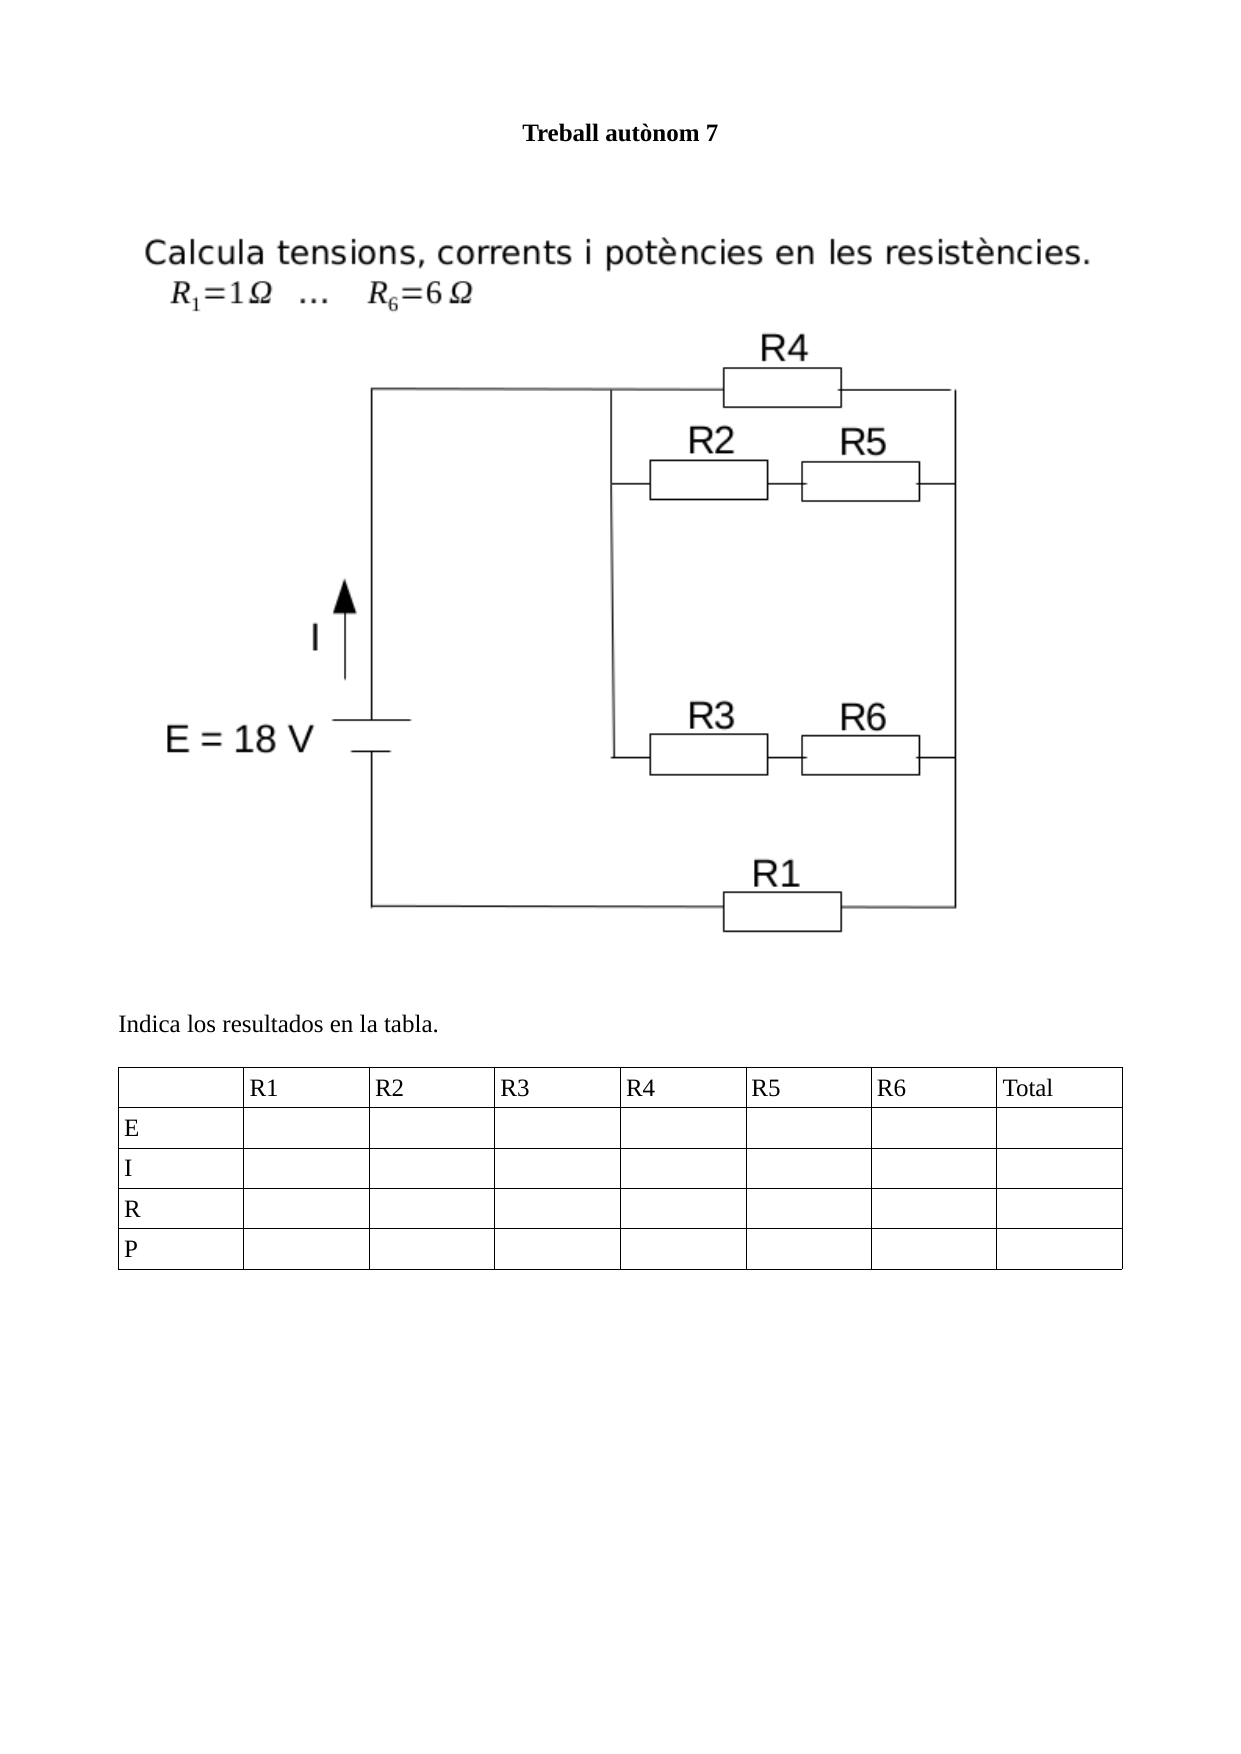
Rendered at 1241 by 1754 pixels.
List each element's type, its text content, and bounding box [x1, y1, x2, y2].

table_cell [370, 1108, 494, 1147]
table_header R2 [370, 1068, 494, 1107]
table_cell [621, 1189, 746, 1228]
table_cell [495, 1229, 620, 1268]
table_header R1 [244, 1068, 369, 1107]
table_cell [621, 1149, 746, 1188]
table_cell [997, 1108, 1122, 1147]
table_cell [747, 1229, 871, 1268]
table_cell [872, 1149, 996, 1188]
table_cell [997, 1229, 1122, 1268]
table_cell [244, 1108, 369, 1147]
picture [127, 233, 1113, 1009]
table_cell [747, 1108, 871, 1147]
table_cell [370, 1149, 494, 1188]
table_cell [244, 1229, 369, 1268]
table_cell [747, 1149, 871, 1188]
table_cell [872, 1229, 996, 1268]
table_cell P [119, 1229, 243, 1268]
table_cell [370, 1229, 494, 1268]
table_cell [244, 1149, 369, 1188]
table_cell [244, 1189, 369, 1228]
table_header [119, 1068, 243, 1107]
table_cell [370, 1189, 494, 1228]
table_cell [621, 1229, 746, 1268]
table_header R3 [495, 1068, 620, 1107]
table_header R5 [747, 1068, 871, 1107]
table_cell [495, 1108, 620, 1147]
table_cell [747, 1189, 871, 1228]
table_header R4 [621, 1068, 746, 1107]
text Treball autònom 7 [118, 118, 1122, 147]
text Indica los resultados en la tabla. [118, 1009, 1122, 1038]
table_cell [997, 1189, 1122, 1228]
table_cell [872, 1189, 996, 1228]
table_header R6 [872, 1068, 996, 1107]
table_cell E [119, 1108, 243, 1147]
table_cell [495, 1189, 620, 1228]
table_cell [621, 1108, 746, 1147]
table_cell [997, 1149, 1122, 1188]
table_cell [495, 1149, 620, 1188]
table_cell [872, 1108, 996, 1147]
table_cell I [119, 1149, 243, 1188]
table_cell R [119, 1189, 243, 1228]
table_header Total [997, 1068, 1122, 1107]
